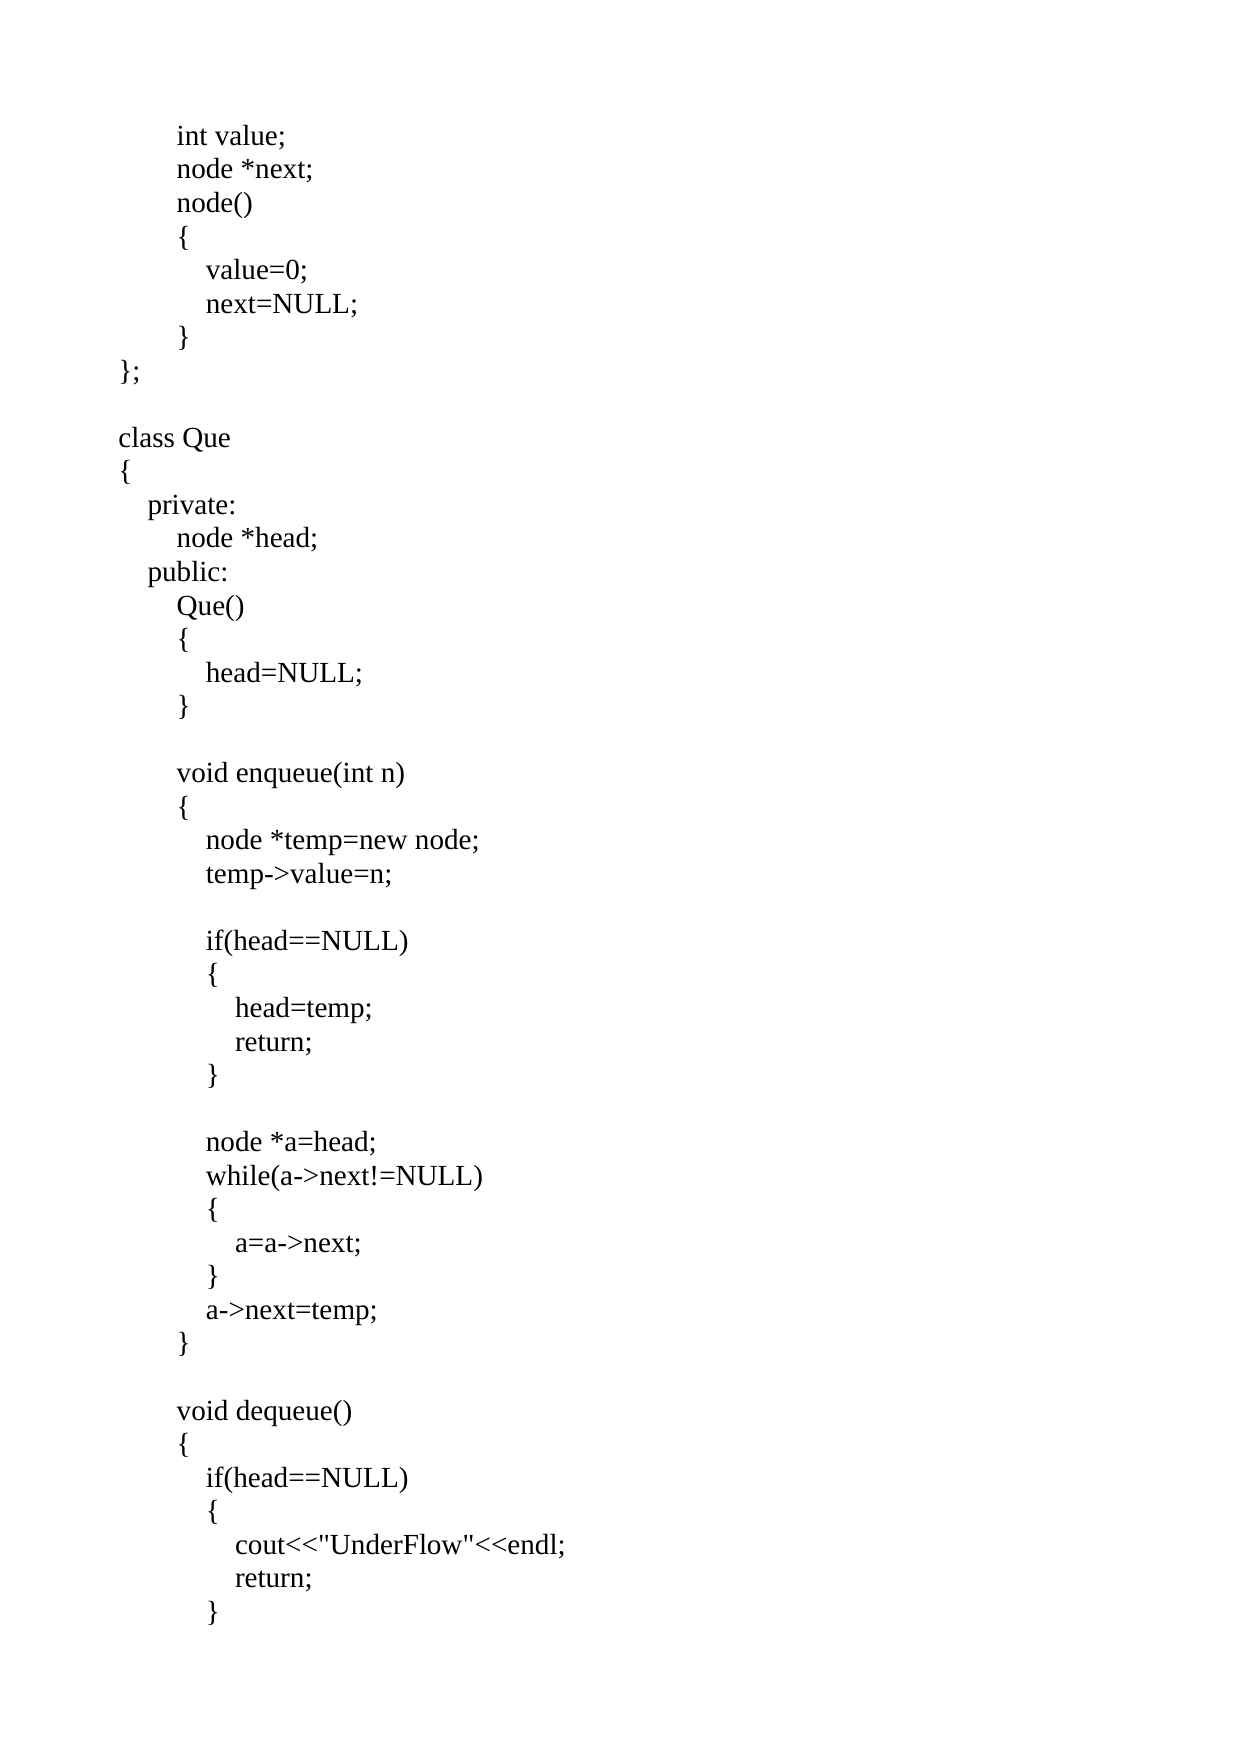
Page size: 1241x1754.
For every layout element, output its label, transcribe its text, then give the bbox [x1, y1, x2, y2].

text { [118, 1426, 1122, 1460]
text Que() [118, 588, 1122, 621]
text while(a->next!=NULL) [118, 1158, 1122, 1191]
text temp->value=n; [118, 856, 1122, 889]
text return; [118, 1560, 1122, 1594]
text private: [118, 487, 1122, 521]
text head=temp; [118, 990, 1122, 1024]
text { [118, 621, 1122, 655]
text { [118, 453, 1122, 487]
text } [118, 1258, 1122, 1292]
text } [118, 688, 1122, 722]
text void dequeue() [118, 1393, 1122, 1426]
text { [118, 219, 1122, 252]
text node *temp=new node; [118, 822, 1122, 856]
text { [118, 789, 1122, 822]
text node *next; [118, 152, 1122, 185]
text } [118, 1594, 1122, 1627]
text if(head==NULL) [118, 923, 1122, 957]
text node *a=head; [118, 1124, 1122, 1158]
text node() [118, 185, 1122, 219]
text if(head==NULL) [118, 1460, 1122, 1493]
text return; [118, 1024, 1122, 1057]
text } [118, 1326, 1122, 1359]
text { [118, 957, 1122, 990]
text int value; [118, 118, 1122, 152]
text next=NULL; [118, 286, 1122, 319]
text class Que [118, 420, 1122, 453]
text }; [118, 353, 1122, 386]
text a->next=temp; [118, 1292, 1122, 1326]
text } [118, 1057, 1122, 1091]
text cout<<"UnderFlow"<<endl; [118, 1527, 1122, 1560]
text a=a->next; [118, 1225, 1122, 1258]
text { [118, 1493, 1122, 1527]
text head=NULL; [118, 655, 1122, 688]
text } [118, 319, 1122, 353]
text value=0; [118, 252, 1122, 286]
text public: [118, 554, 1122, 588]
text void enqueue(int n) [118, 755, 1122, 789]
text node *head; [118, 521, 1122, 554]
text { [118, 1191, 1122, 1225]
